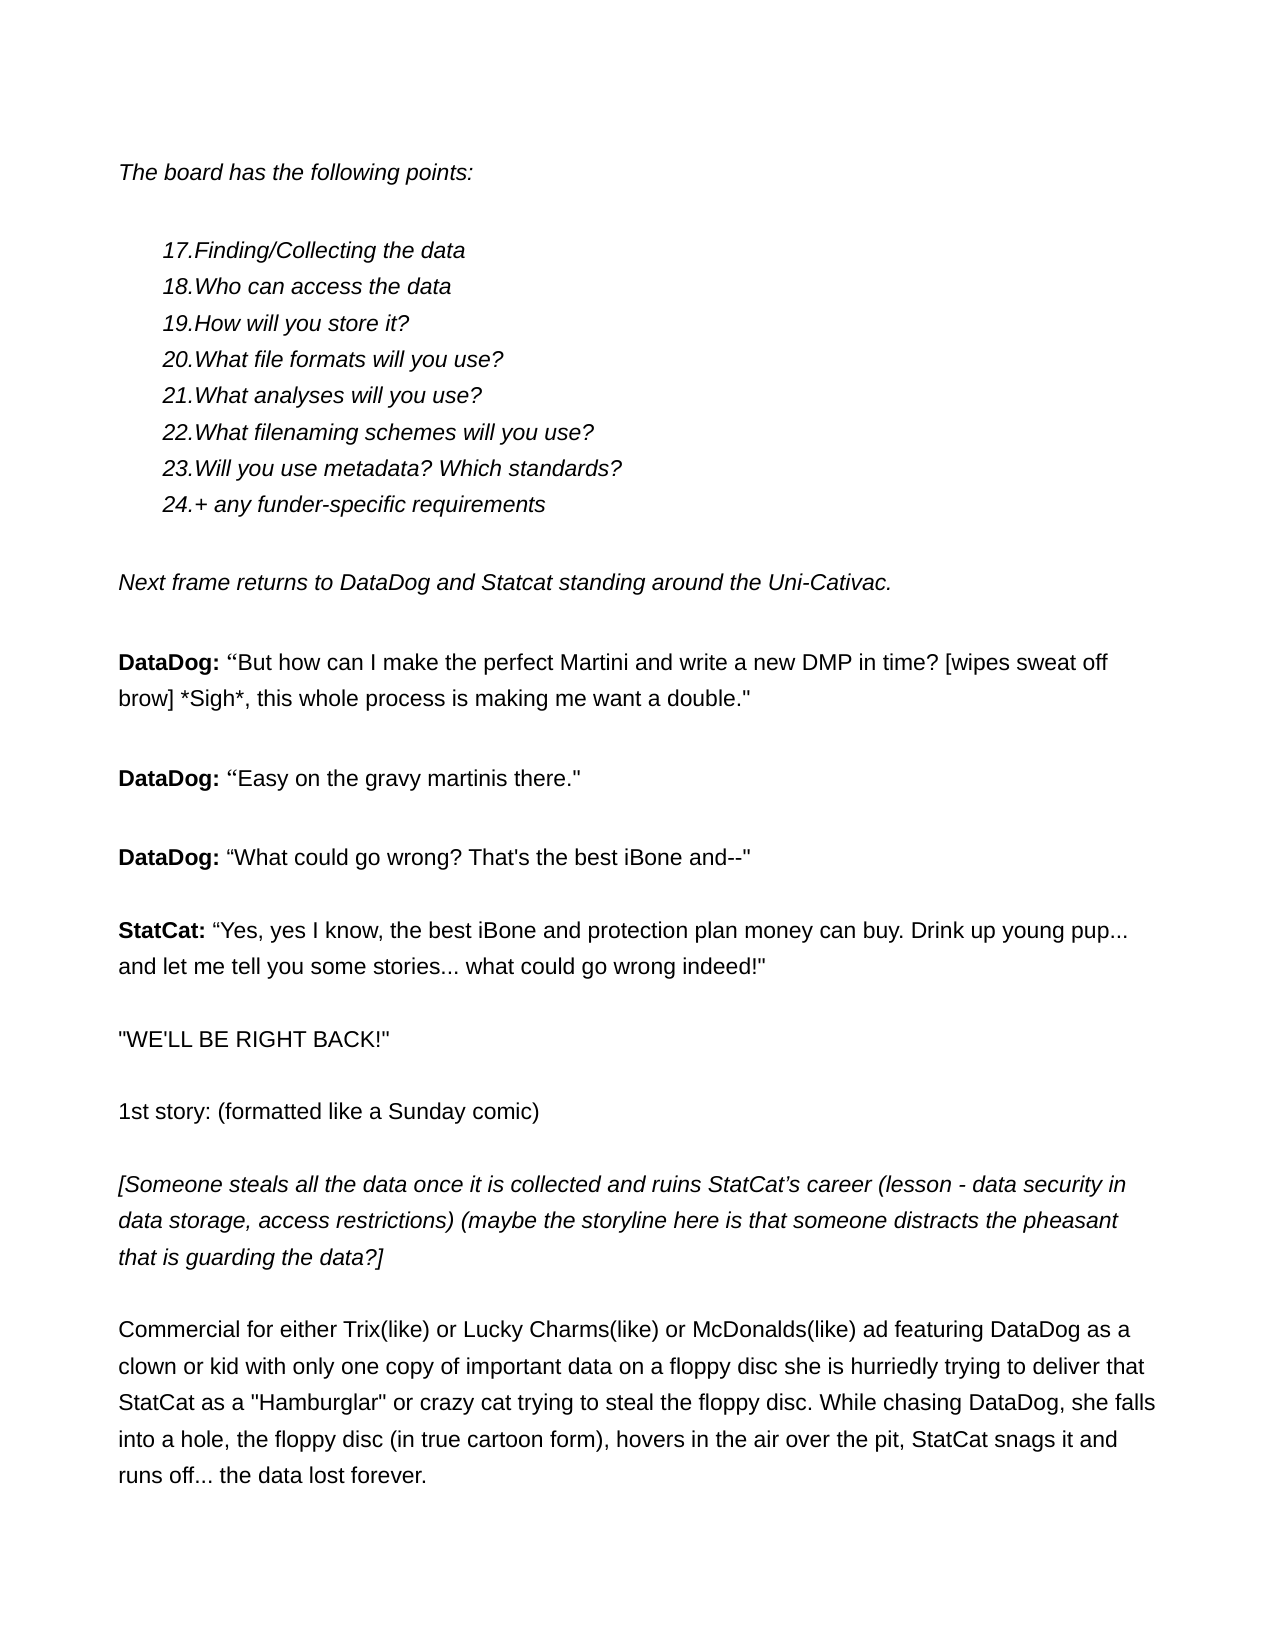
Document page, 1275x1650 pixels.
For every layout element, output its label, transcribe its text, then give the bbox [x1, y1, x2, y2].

text DataDog: “But how can I make the perfect Martini and write a new DMP in time? [wipes sweat off brow] *Sigh*, this whole process is making me want a double." [118, 647, 1157, 712]
text StatCat: “Yes, yes I know, the best iBone and protection plan money can buy. Drink up young pup... and let me tell you some stories... what could go wrong indeed!" [118, 917, 1157, 979]
text DataDog: “Easy on the gravy martinis there." [118, 763, 1157, 792]
text DataDog: “What could go wrong? That's the best iBone and--" [118, 844, 1157, 870]
text Commercial for either Trix(like) or Lucky Charms(like) or McDonalds(like) ad featuring DataDog as a clown or kid with only one copy of important data on a floppy disc she is hurriedly trying to deliver that StatCat as a "Hamburglar" or crazy cat trying to steal the floppy disc. While chasing DataDog, she falls into a hole, the floppy disc (in true cartoon form), hovers in the air over the pit, StatCat snags it and runs off... the data lost forever. [118, 1316, 1157, 1488]
list What analyses will you use? [162, 382, 1157, 409]
list Who can access the data [162, 273, 1157, 300]
text "WE'LL BE RIGHT BACK!" [118, 1026, 1157, 1052]
text Next frame returns to DataDog and Statcat standing around the Uni-Cativac. [118, 569, 1157, 595]
text [Someone steals all the data once it is collected and ruins StatCat’s career (lesson - data security in data storage, access restrictions) (maybe the storyline here is that someone distracts the pheasant that is guarding the data?] [118, 1171, 1157, 1270]
list Finding/Collecting the data [162, 237, 1157, 263]
text 1st story: (formatted like a Sunday comic) [118, 1098, 1157, 1125]
list How will you store it? [162, 310, 1157, 336]
list What file formats will you use? [162, 346, 1157, 372]
list Will you use metadata? Which standards? [162, 455, 1157, 481]
text The board has the following points: [118, 159, 1157, 186]
list + any funder-specific requirements [162, 491, 1157, 518]
list What filenaming schemes will you use? [162, 419, 1157, 445]
